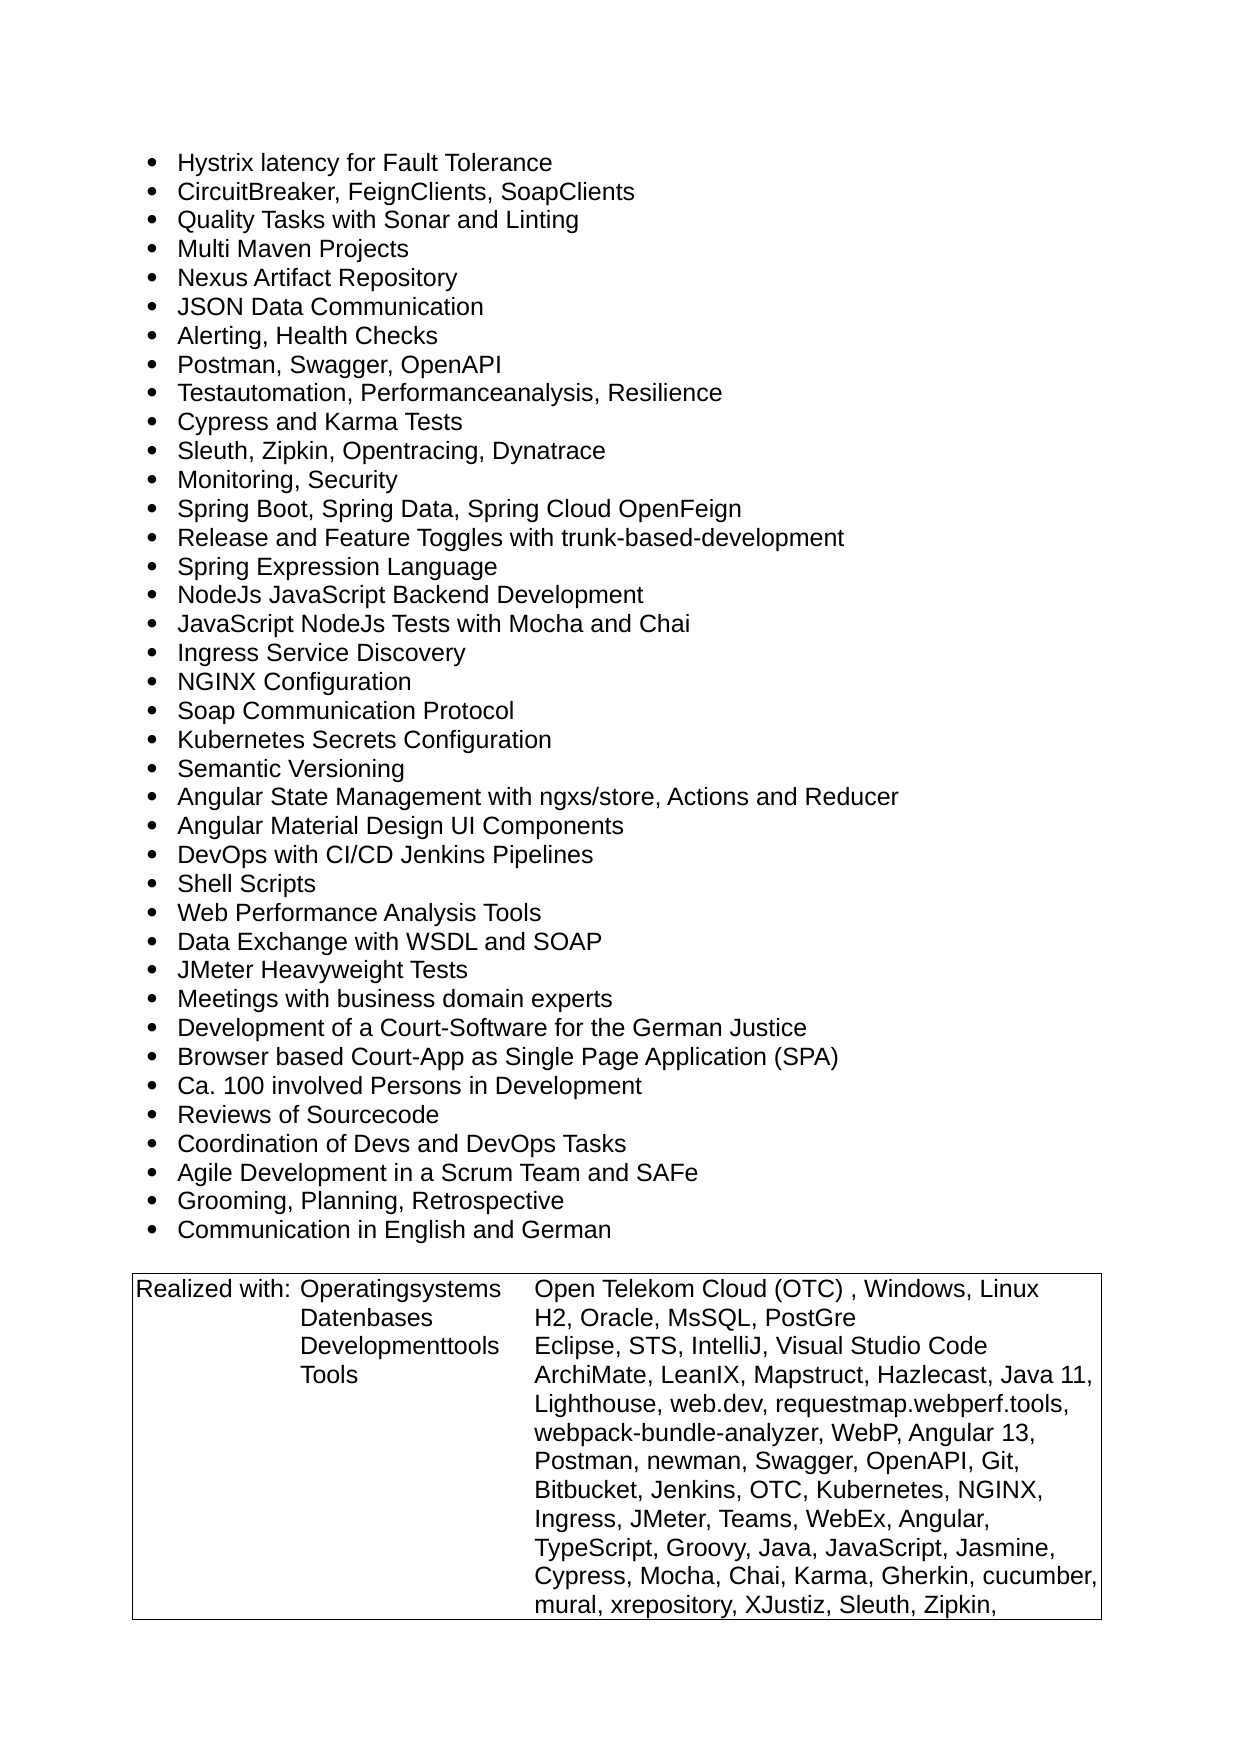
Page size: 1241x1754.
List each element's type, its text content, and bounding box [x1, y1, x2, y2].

list Shell Scripts [148, 869, 1104, 898]
table_header Open Telekom Cloud (OTC) , Windows, Linux H2, Oracle, MsSQL, PostGre [531, 1274, 1101, 1331]
list DevOps with CI/CD Jenkins Pipelines [148, 840, 1104, 869]
list Data Exchange with WSDL and SOAP [148, 927, 1104, 956]
list Development of a Court-Software for the German Justice [148, 1013, 1104, 1042]
list Alerting, Health Checks [148, 321, 1104, 349]
list Spring Boot, Spring Data, Spring Cloud OpenFeign [148, 494, 1104, 523]
list Communication in English and German [148, 1215, 1104, 1244]
list NodeJs JavaScript Backend Development [148, 580, 1104, 609]
table_header Operatingsystems Datenbases [297, 1274, 531, 1331]
table_cell [133, 1331, 297, 1619]
list Monitoring, Security [148, 465, 1104, 494]
list JavaScript NodeJs Tests with Mocha and Chai [148, 609, 1104, 638]
list Ingress Service Discovery [148, 638, 1104, 667]
list Postman, Swagger, OpenAPI [148, 349, 1104, 378]
list Coordination of Devs and DevOps Tasks [148, 1129, 1104, 1157]
list Nexus Artifact Repository [148, 263, 1104, 292]
list Web Performance Analysis Tools [148, 898, 1104, 927]
list Cypress and Karma Tests [148, 407, 1104, 436]
list Grooming, Planning, Retrospective [148, 1186, 1104, 1215]
table_cell Developmenttools Tools [297, 1331, 531, 1619]
table_cell Eclipse, STS, IntelliJ, Visual Studio Code ArchiMate, LeanIX, Mapstruct, Hazlecast, Java 11, Lighthouse, web.dev, requestmap.webperf.tools, webpack-bundle-analyzer, WebP, Angular 13, Postman, newman, Swagger, OpenAPI, Git, Bitbucket, Jenkins, OTC, Kubernetes, NGINX, Ingress, JMeter, Teams, WebEx, Angular, TypeScript, Groovy, Java, JavaScript, Jasmine, Cypress, Mocha, Chai, Karma, Gherkin, cucumber, mural, xrepository, XJustiz, Sleuth, Zipkin, [531, 1331, 1101, 1619]
list JMeter Heavyweight Tests [148, 956, 1104, 984]
list JSON Data Communication [148, 292, 1104, 321]
list Spring Expression Language [148, 552, 1104, 580]
list Agile Development in a Scrum Team and SAFe [148, 1157, 1104, 1186]
list Semantic Versioning [148, 753, 1104, 782]
list NGINX Configuration [148, 667, 1104, 696]
list Testautomation, Performanceanalysis, Resilience [148, 378, 1104, 407]
list Meetings with business domain experts [148, 984, 1104, 1013]
list Release and Feature Toggles with trunk-based-development [148, 523, 1104, 552]
list Browser based Court-App as Single Page Application (SPA) [148, 1042, 1104, 1071]
list Angular State Management with ngxs/store, Actions and Reducer [148, 782, 1104, 811]
list Angular Material Design UI Components [148, 811, 1104, 840]
list Kubernetes Secrets Configuration [148, 725, 1104, 753]
list Ca. 100 involved Persons in Development [148, 1071, 1104, 1100]
list Multi Maven Projects [148, 234, 1104, 263]
list Soap Communication Protocol [148, 696, 1104, 725]
list Reviews of Sourcecode [148, 1100, 1104, 1129]
list Hystrix latency for Fault Tolerance [148, 148, 1104, 176]
list Sleuth, Zipkin, Opentracing, Dynatrace [148, 436, 1104, 465]
table_header Realized with: [133, 1274, 297, 1331]
list CircuitBreaker, FeignClients, SoapClients [148, 176, 1104, 205]
list Quality Tasks with Sonar and Linting [148, 205, 1104, 234]
